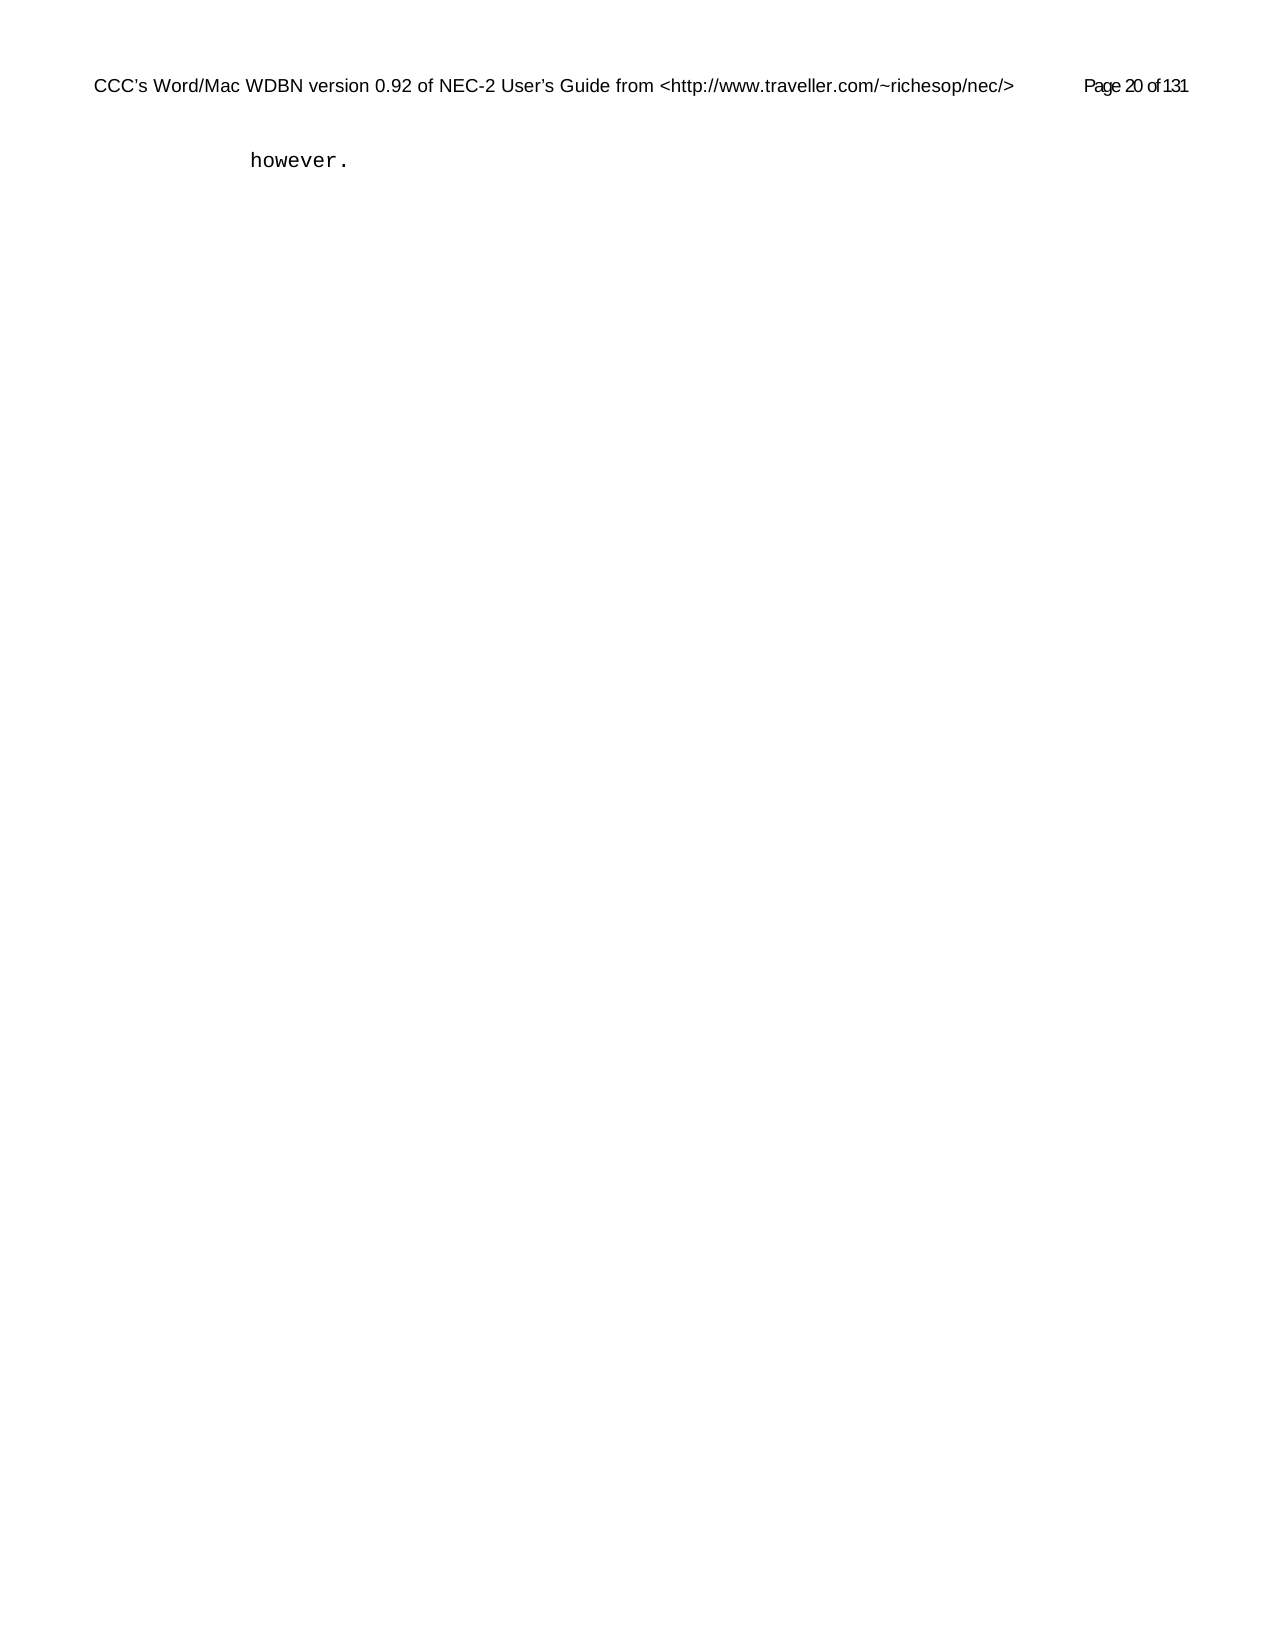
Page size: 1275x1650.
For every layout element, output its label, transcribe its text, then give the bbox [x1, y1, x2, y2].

text however. [187, 150, 1181, 174]
